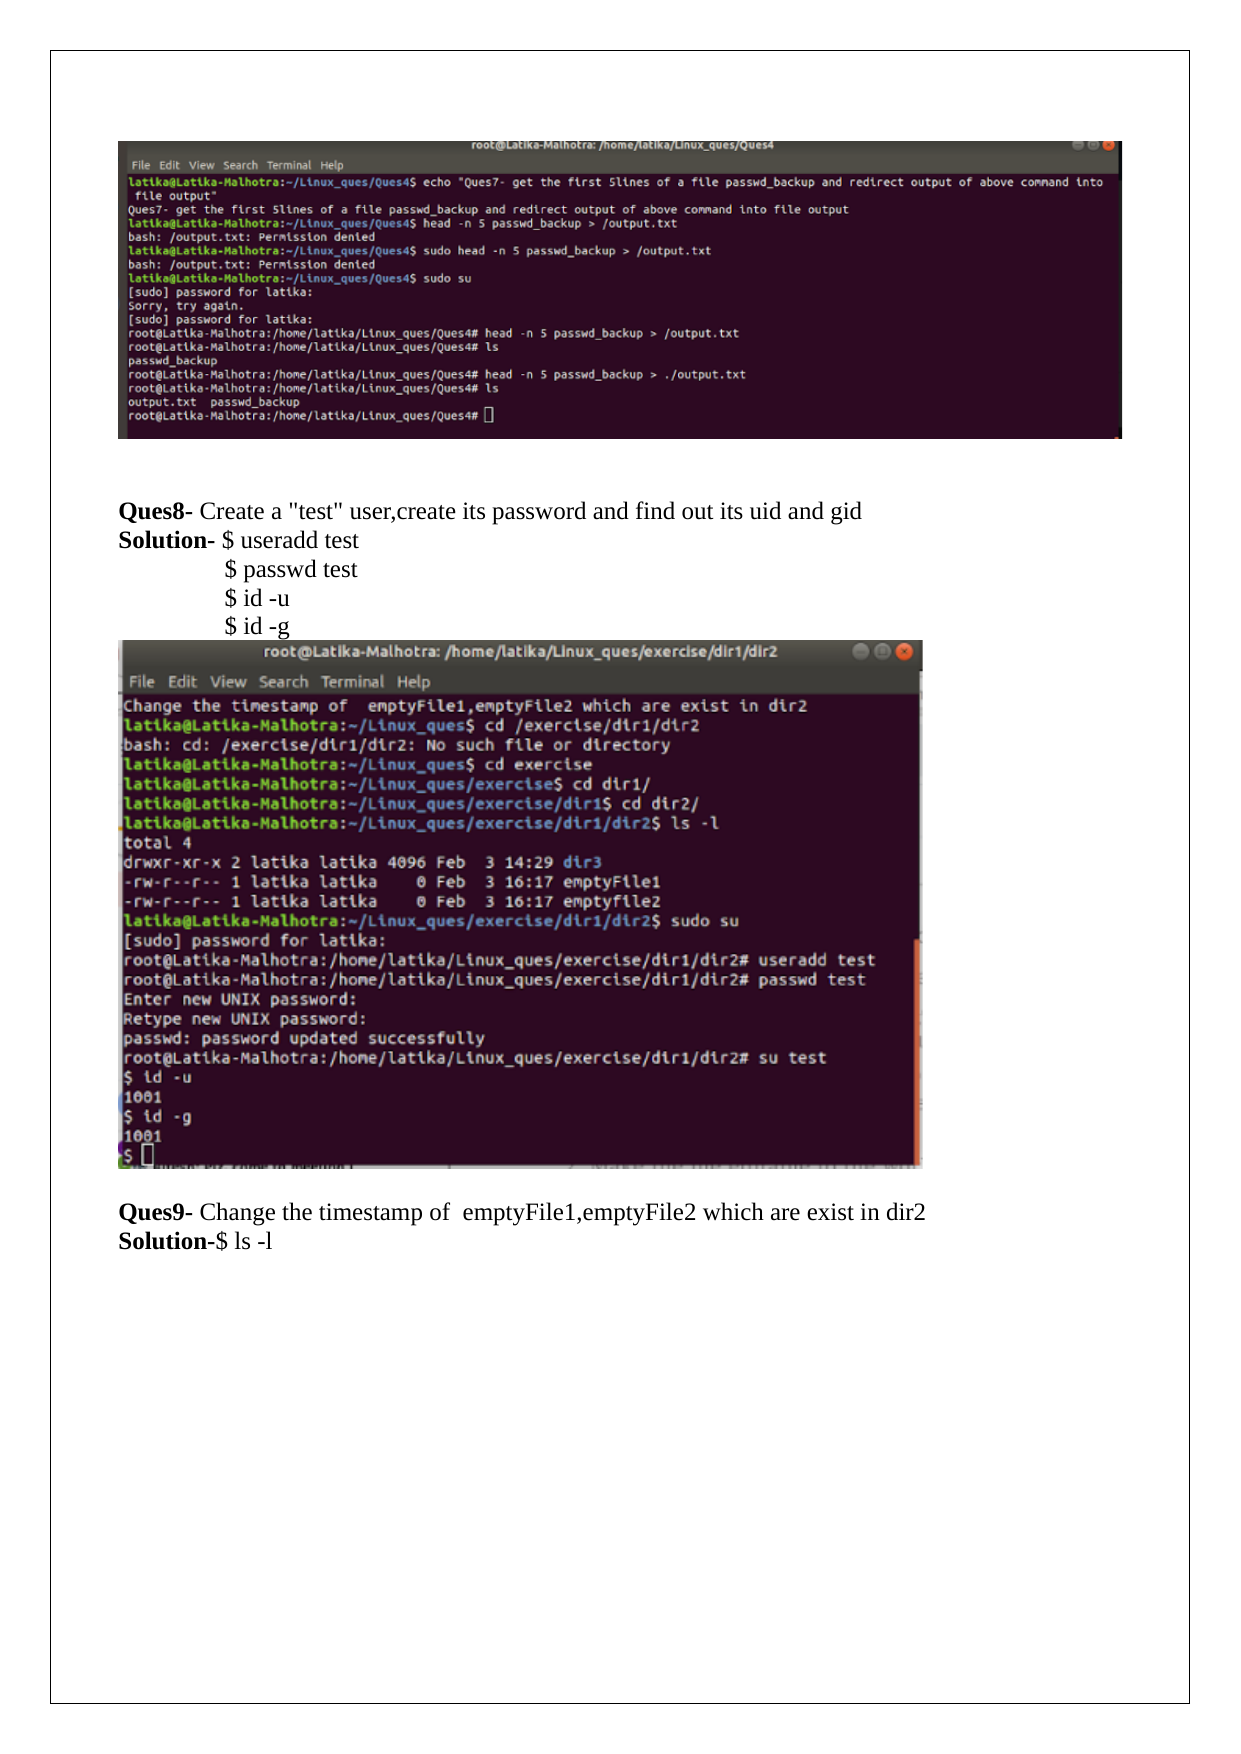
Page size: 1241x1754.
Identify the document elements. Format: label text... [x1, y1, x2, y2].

text $ id -u [118, 583, 1122, 611]
text Solution-$ ls -l [118, 1226, 1122, 1254]
text Ques9- Change the timestamp of emptyFile1,emptyFile2 which are exist in dir2 [118, 1197, 1122, 1226]
text $ id -g [118, 611, 1122, 640]
text $ passwd test [118, 554, 1122, 583]
text Ques8- Create a "test" user,create its password and find out its uid and gid [118, 496, 1122, 525]
text Solution- $ useradd test [118, 525, 1122, 554]
